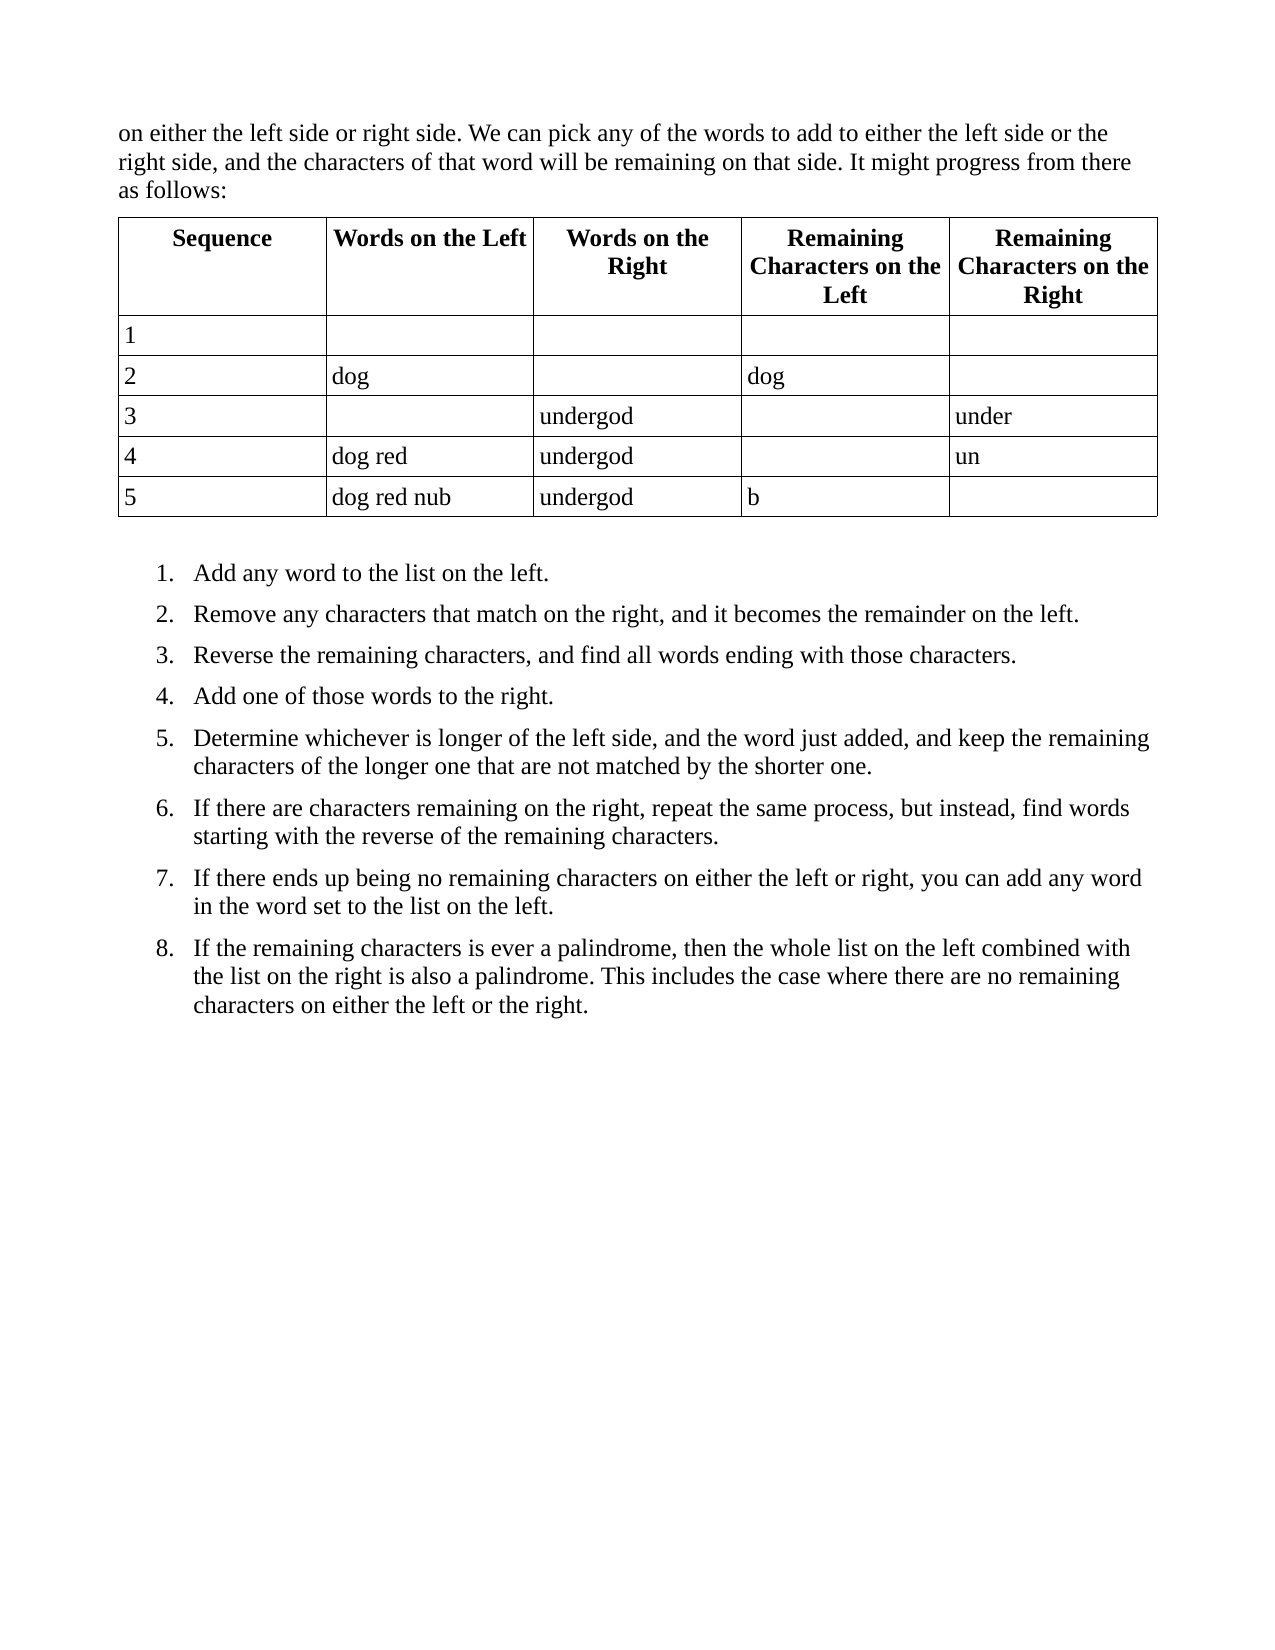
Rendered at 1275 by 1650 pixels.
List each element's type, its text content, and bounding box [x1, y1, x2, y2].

table_header Remaining Characters on the Left [742, 218, 949, 315]
list Reverse the remaining characters, and find all words ending with those characters. [156, 640, 1157, 669]
table_cell undergod [534, 396, 741, 436]
table_cell 3 [119, 396, 326, 436]
table_cell [950, 477, 1157, 516]
table_header Words on the Right [534, 218, 741, 315]
table_cell [534, 356, 741, 395]
table_cell [327, 396, 533, 436]
list Add one of those words to the right. [156, 681, 1157, 710]
table_cell 1 [119, 316, 326, 355]
table_cell [327, 316, 533, 355]
table_cell 4 [119, 437, 326, 476]
table_cell [950, 316, 1157, 355]
table_cell [742, 396, 949, 436]
text on either the left side or right side. We can pick any of the words to add to either the left side or the right side, and the characters of that word will be remaining on that side. It might progress from there as follows: [118, 118, 1157, 204]
table_cell [950, 356, 1157, 395]
table_cell dog [742, 356, 949, 395]
table_cell dog red nub [327, 477, 533, 516]
list Remove any characters that match on the right, and it becomes the remainder on the left. [156, 599, 1157, 628]
table_cell 2 [119, 356, 326, 395]
list Add any word to the list on the left. [156, 558, 1157, 586]
table_cell [742, 316, 949, 355]
table_cell under [950, 396, 1157, 436]
table_cell undergod [534, 477, 741, 516]
list If there are characters remaining on the right, repeat the same process, but instead, find words starting with the reverse of the remaining characters. [156, 793, 1157, 850]
table_header Remaining Characters on the Right [950, 218, 1157, 315]
table_cell [742, 437, 949, 476]
table_cell [534, 316, 741, 355]
table_cell un [950, 437, 1157, 476]
table_cell dog red [327, 437, 533, 476]
table_cell dog [327, 356, 533, 395]
table_cell b [742, 477, 949, 516]
table_cell 5 [119, 477, 326, 516]
list Determine whichever is longer of the left side, and the word just added, and keep the remaining characters of the longer one that are not matched by the shorter one. [156, 723, 1157, 780]
list If the remaining characters is ever a palindrome, then the whole list on the left combined with the list on the right is also a palindrome. This includes the case where there are no remaining characters on either the left or the right. [156, 933, 1157, 1019]
list If there ends up being no remaining characters on either the left or right, you can add any word in the word set to the list on the left. [156, 863, 1157, 920]
table_header Words on the Left [327, 218, 533, 315]
table_cell undergod [534, 437, 741, 476]
table_header Sequence [119, 218, 326, 315]
